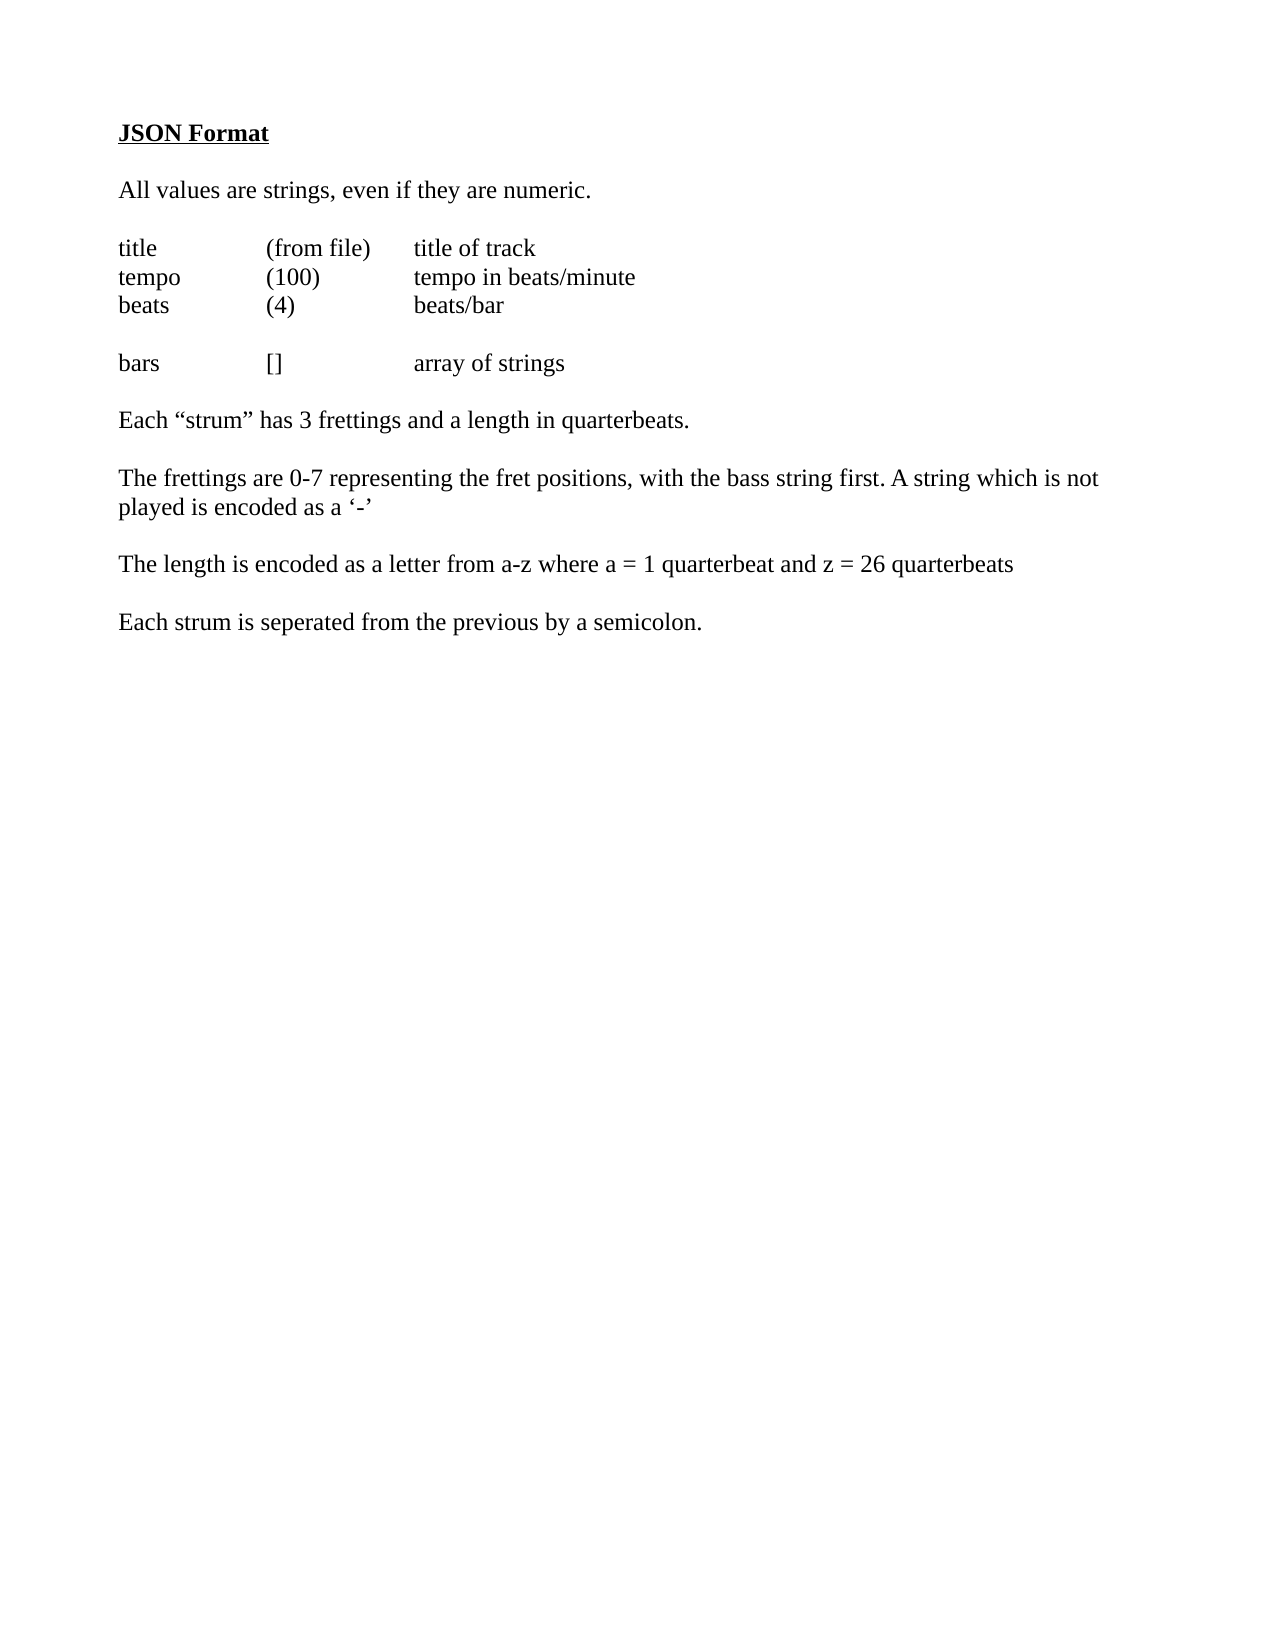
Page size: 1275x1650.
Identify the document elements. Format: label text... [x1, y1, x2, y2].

text tempo (100) tempo in beats/minute [118, 262, 1157, 291]
text The frettings are 0-7 representing the fret positions, with the bass string first. A string which is not played is encoded as a ‘-’ [118, 463, 1157, 521]
text Each strum is seperated from the previous by a semicolon. [118, 607, 1157, 636]
text beats (4) beats/bar [118, 291, 1157, 319]
text bars [] array of strings [118, 348, 1157, 377]
text All values are strings, even if they are numeric. [118, 176, 1157, 204]
text Each “strum” has 3 frettings and a length in quarterbeats. [118, 406, 1157, 434]
text title (from file) title of track [118, 233, 1157, 262]
text JSON Format [118, 118, 1157, 147]
text The length is encoded as a letter from a-z where a = 1 quarterbeat and z = 26 quarterbeats [118, 549, 1157, 578]
